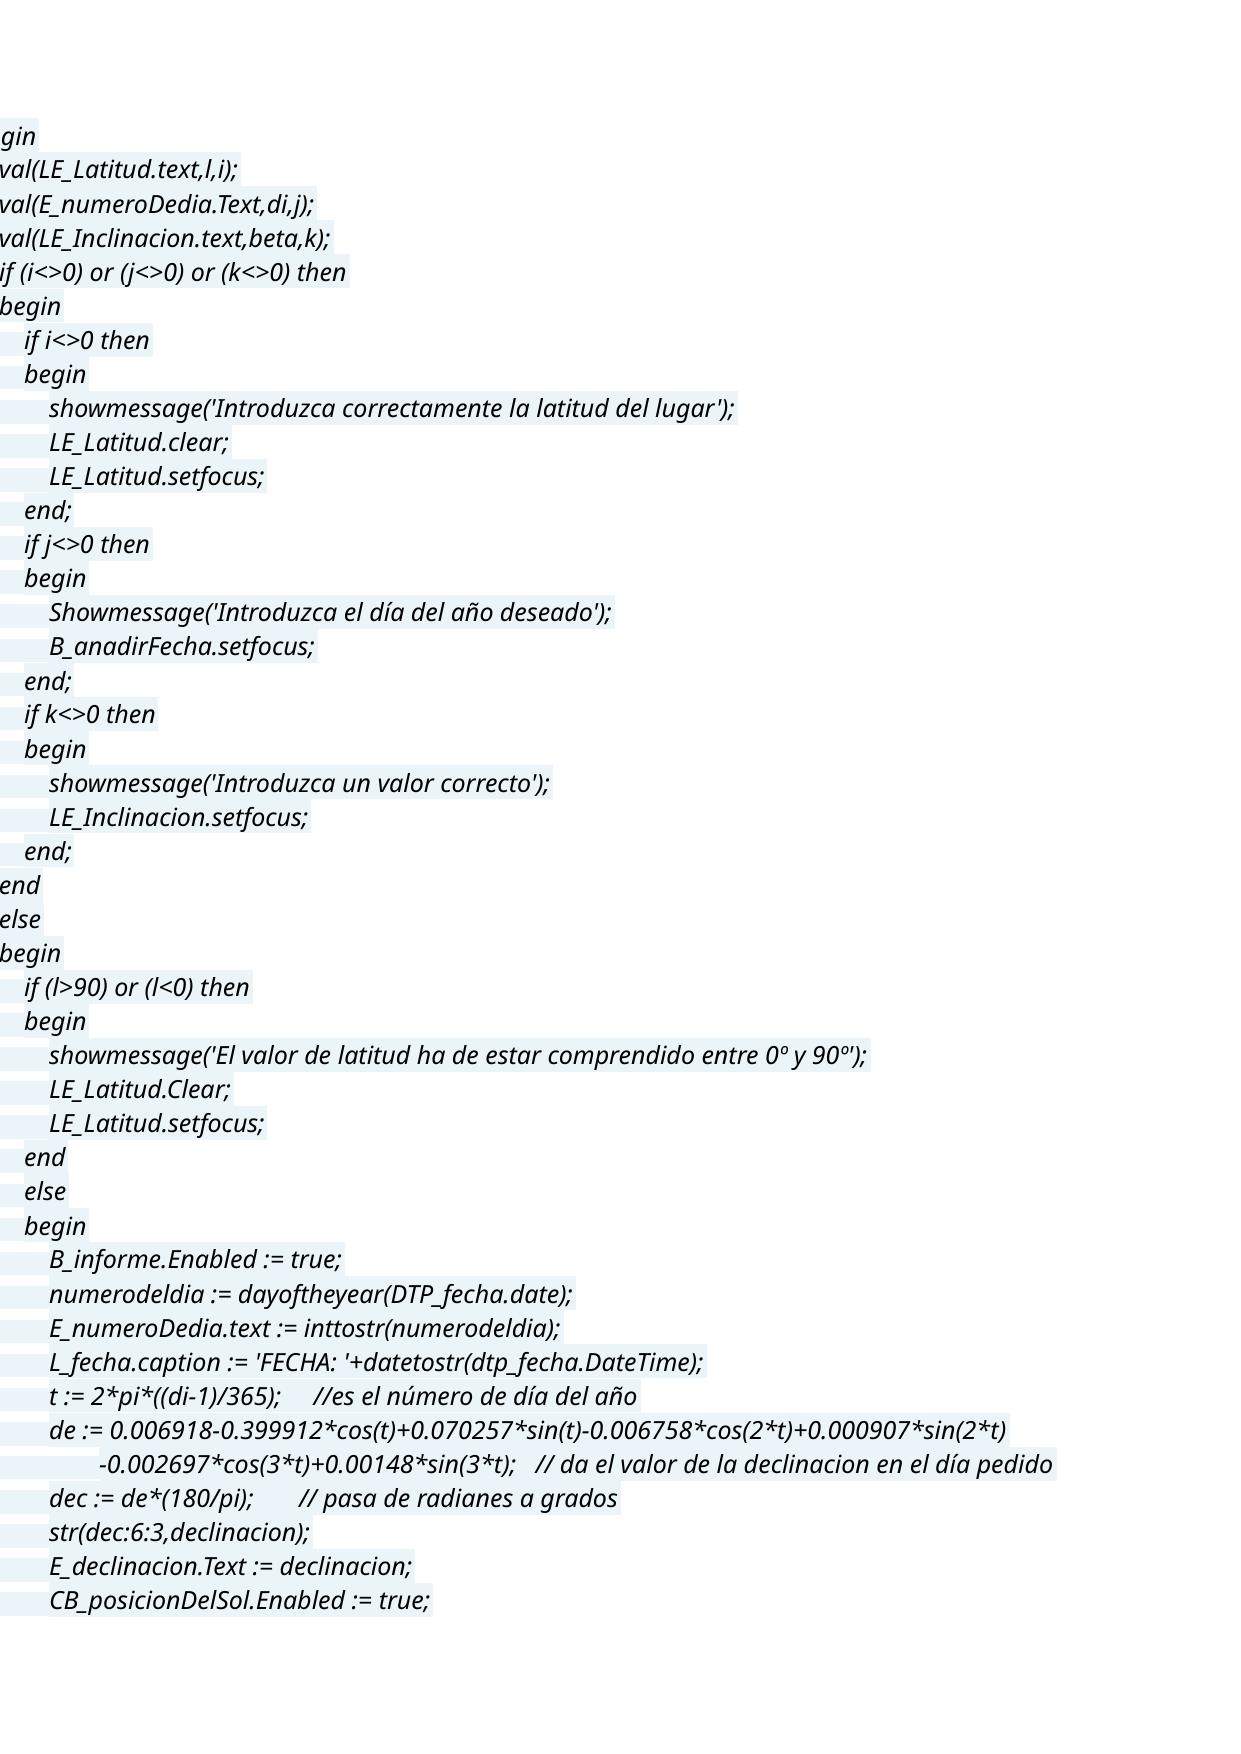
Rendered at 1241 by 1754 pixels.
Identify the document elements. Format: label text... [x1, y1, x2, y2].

table_header Delphi: AjpdSoft Cálculo de los parámetros de radiación Añadida a la sección Descargas la aplicación AjpdSoft Cálculo de los parámetros de radiación: este programa ha sido desarrollado para el cálculo de la declinación solar así como para calcular la posición del Sol en cualquier día del año. Permite calcular, para una latitud dada, la radiación solar sobre superficie plana o inclinada en la capa exterior de la atmósfera. Los resultados se pueden guardar en fichero de texto, consultar en pantalla o copiar al portapapeles). Liberamos el código fuente - source code en Borland Delphi 6 100% Open Source. Información del cálculo de los parámetros de radiación solar. Características más importantes de AjpdSoft Cálculo de los parámetros de radiación. AjpdSoft Cálculo de los parámetros de radiación en funcionamiento. Instalación y configuración de AjpdSoft Cálculo de los parámetros de radiación. Datos técnicos de AjpdSoft Cálculo de los parámetros de radiación. A quién va dirigida AjpdSoft Cálculo de los parámetros de radiación. Anexo. Ejemplo de cálculos resultantes tras pulsar en "Informe Cálculos". Código fuente (source code) de la aplicación completa. Artículos relacionados. Créditos. Información del cálculo de los parámetros de radiación solar Con el programa pueden obtener datos de radiación para cualquier día del año. Se ha de introducir la latitud del lugar del que se quieren obtener dichos datos, así como la inclinación de la superficie si es que la tuviera, y el día que del que se quiere obtener los resultados. Pulsando el botón Calcular una vez introducidos los datos se obtendrá la DECLINACIÓN SOLAR proveniente de la expresión propuesta por Spencer: De la posición del Sol, los datos obtenidos hacen referencia a la siguiente figura: α es la altura solar. Ψ es el azimut. θz es el ángulo cenital. W, es el ángulo solar y corresponde a la trayectoria del sol, 0º al mediodía. La hora del lugar será aproximadamente una hora más en verano y dos en invierno de la hora solar. La radiación solar en el espacio se mide en valor diario medio resultante de la expresión donde Isc es la constante solar y E0, la corrección de la órbita de la tierra: Con el programa también se obtiene el valor de radiación difusa a partir de datos mensuales de radiación global. El programa incluye los datos de tres localidades y se usa para ello el índice de transparencia diario, que relaciona estas radiaciones, (Kd=Gd/Ids) y se aplica la correlación del Método de Page: D/G=1.00-1.13Kd. Características más importantes de AjpdSoft Cálculo de los parámetros de radiación Aplicación de muy sencillo manejo, muy fácil e intuitiva, todas las opciones están en una misma ventana. La aplicación ha sido desarrollada en el lenguaje de programación Borland Delphi 6. No necesita instalación, es suficiente con ejecutar el fichero calculosradiacion.exe. Calcula la declinación solar, posición del Sol en cualquier día del año, calcula la radiación solar sobre superficie plana y sobre superficie inclinada. Muestra gráficas de los valores medios mensuales de radiación difusa y global de las localidades elegidas. Muestra los cálculos obtenidos en pantalla y permite guardarlos en fichero de texto. AjpdSoft Cálculo de los parámetros de radiación en funcionamiento Esta aplicación o programa informático permite calcular la declinación solar según la posición del Sol en cualquier día del año. Se obtiene así mismo para una latitud dada (gadros, minutos y segundos) la radiación solar sobre una superficie plana en la capa exterior de la atmósfera, medida en vatios hora por metro cuadrado. También puede calcular la radiación para una superficie inclinada (según los grados de inclinación). AjpdSoft Cálculo de los parámetros de radiación calcula, para una hora solar dada, la posición del sol según sus ángulos. La aplicación incluye los datos de los valores emdios mensuales de radiación difusa para tres localidades de las que se disponen datos de radiación global: Almería, Madrid y Santander. Calcula para estas localidades la componente difusa de dicha radiación, basado en el Método de Page, y en función de la radiación total que se recibe para esas localidades, de donde dichas radiaciones extraterrestres se han calculado con el propio programa. En primer lugar, para introducir los datos conocidos marcaremos el chec "Introducir Datos", introduciremos latitud norte (que la aplicación podrá calcular automáticamente en función de los grados, minutos y segundos), los grados de inclinación, el día del año (podremos obtener los días automáticamente para determinadas fechas: Solsticio de Verano: el 21 de junio (día 172 en fecha juliana). Equinoccio de Otoño: el 23 de septiembre (día 266 en fecha juliana). Solsticio de Invierno: el 21 de diciembre (día 355 en fecha juliana). Equinoccio de Primavera: el 31 de marzo (día 80 en fecha juliana). O bien pulsamos los botones para cada uno de estos días del año o bien pulsamos en el desplegable del calendario y seleccionamos el día que deseemos, pulsaremos el botón "Añadir Fecha Indicada" para calcular el día del año de la fecha indicada (fecha juliana). Una vez introducidos los datos conocidos pulsaremos "Calcular" para que la aplicación realice los cálculos automáticos de: declinación en grados, altura solar al mediodía, ángulo cenital, ángulo de salida del sol, salida para superficie inclinada, amanecer, duración del día, anochecer, radiación solar diaria extraterreste (Mh/m2), radiación diaria sobre la superficie inclinada (Wh/m2): Seleccionando en "Valores demdios mensuales de radiación difusa" la localidad (Almería, Madrid o Santander) y pulsando en "Hallar" la aplicación calculará los valores medios de radiación difusa por cada mes: Pulsando el botón "Mostrar gráfica" podremos ver una gráfica comparativa de según los distintos valores de radiación media mensual tanto global cómo difusa por localidad: La aplicación permite exportar el gráfico a bmp (imagen), mostrar una vista previa para seleccionar las opciones antes de la impresión (impresora, márgenes, posición, etc.) o imprimirlo directamente en la impresora predeterminada. En "Posición del Sol", introduciendo la hora, los minutos y los segundos, la aplicación calculará el ángulo horario, el azimut y la altura solar: Pulsando en el botón "Informe Cálculos" podremos ver los cálculos realizados en el cuadro de texto para copiarlos al portapapeles o bien, pulsando en el botón "Guardar Informe" podremos guardarlos en fichero de texto: Seleccionando una carpeta y un nombre de fichero se guardarán los datos de los cálculos de radiación: Ejemplo de cálculos resultantes tras pulsar en "Informe Cálculos". Instalación y configuración de AjpdSoft Cálculo de los parámetros de radiación Podéis descargar el programa con el código fuente (freeware, gratuito) desde esta URL: Descarga gratuita (freeware) de AjpdSoft Cálculo de los parámetros de radiación Para el correcto funcionamiento sólo es necesario el fichero calculosradiacion.exe, el resto de ficheros corresponden al código fuente y no son necesarios para su ejecución. La aplicación no necesita instalación, el fichero calculosradiacion.exe se puede ejecutar directamente. Datos técnicos de AjpdSoft Cálculo de los parámetros de radiación Esta aplicación ha sido desarrollada en el lenguaje de programación Borland Delphi 6. Guarda los cálculos realizados en un fichero de texto plano sin formato (txt). Si eres desarrollador de software y te has registrado en nuestra web (si aún no te has registrado puedes hacerlo desde aquí gratuitamente) puedes descargar el código fuente 100% Open Source (completo y totalmente gratuito) en Borland (ahora Codegear) Delphi 6: AjpdSoft Cálculo de los parámetros de radiación (Código fuente Open Source en Borland Delphi 6) AjpdSoft Cálculo de los parámetros de radiación ha sido testeada y funciona correctamente en equipos con sistemas operativos: Windows 98, Windows XP, Windows 2000 Server, Windows Server 2003, Windows Vista y Windows Seven (7). A quién va dirigida AjpdSoft Cálculo de los parámetros de radiación La aplicación va dirigida a ingenieros y trabajadores que quieran montar placas solares, permite calcular determinados parámetros útiles para el correcto montaje de las placas solares. Anexo Ejemplo de cálculos resultantes tras pulsar en "Informe Cálculos": IMFORME DE CÁLCULOS: FECHA: 25/12/2009 Número de día del año: 359 Latitud del lugar: 3.06806 Grados Latitud Norte Superficie plana y superficie inclinada 2 grados Declinación del día -23.398 grados ALTURA SOLAR AL MEDIODIA: 63.534 GRADOS Ángulo cenital: 26.466 grados ÁNGULO DE SALIDA DEL SOL: 88.671 GRADOS Salida sol para superfie inclinada: 88.671 grados AMANECER: 6.09 Horas antes del mediodía DURACIÓN DEL DÍA: 11.82 Horas ANOCHECER: 17.91 Horas desde el mediodía Radiación solar diaria extraterrestre de 9530.39 Wh/m2 Radiación solar diaria extraterrestre sobre superficie inclinada de 9774.15 Wh/m2 Código fuente (source code) de la aplicación completa: unit radiacion; {$R WinXP.res} interface uses Windows, Messages, SysUtils, Variants, Classes, Graphics, Controls, Forms, Dialogs,shellapi, StdCtrls, ComCtrls, Buttons, dateutils, ExtCtrls, Math, jpeg, series, ThemeMgr; type TF_Radiacion = class(TForm) Notas: TPageControl; TabSheet1: TTabSheet; TabSheet2: TTabSheet; gb_Radiacion: TGroupBox; Label1: TLabel; Label2: TLabel; Label3: TLabel; Label4: TLabel; Label5: TLabel; Label6: TLabel; Label7: TLabel; Label9: TLabel; Label10: TLabel; Label11: TLabel; Label12: TLabel; Label13: TLabel; Label14: TLabel; Label15: TLabel; Label8: TLabel; Label16: TLabel; E_1: TEdit; E_2: TEdit; E_3: TEdit; E_4: TEdit; E_5: TEdit; E_6: TEdit; E_12: TEdit; E_11: TEdit; E_10: TEdit; E_9: TEdit; E_8: TEdit; E_7: TEdit; E_24: TEdit; E_23: TEdit; E_22: TEdit; E_21: TEdit; E_20: TEdit; E_19: TEdit; RB_almeria: TRadioButton; RB_madrid: TRadioButton; RB_santander: TRadioButton; Button1: TButton; E_18: TEdit; E_17: TEdit; E_16: TEdit; E_15: TEdit; E_14: TEdit; E_13: TEdit; B_informe: TButton; B_Guardar: TButton; B_salir: TButton; M_resultados: TMemo; GB_datos: TGroupBox; B_calcular: TButton; P_fecha: TPanel; L_dia: TLabel; E_numeroDedia: TEdit; DTP_fecha: TDateTimePicker; B_anadirFecha: TButton; B_solsticioVerano: TButton; B_equinoccioOtono: TButton; B_SolsticioInvierno: TButton; B_EquinoccioPrimavera: TButton; P_latitud: TPanel; LE_Latitud: TLabeledEdit; LE_grados: TLabeledEdit; LE_minutos: TLabeledEdit; LE_Segundos: TLabeledEdit; CB_grados: TCheckBox; B_convertirLatitud: TButton; LE_Inclinacion: TLabeledEdit; CB_datos: TCheckBox; P_resultados: TGroupBox; L_alturaSolar: TLabel; L_alturaCenital: TLabel; L_resultado: TLabel; L_angulosalidaSol: TLabel; L_DuracionDia: TLabel; L_fecha: TLabel; L_horaSalidaSol: TLabel; L_horaPuestasol: TLabel; L_anguloSalidaInclinada: TLabel; L_radiacionInclinada: TLabel; L_radiacionExtra: TLabel; E_declinacion: TEdit; E_radiacionInclinada: TEdit; E_radiacion: TEdit; GB_posicionSol: TGroupBox; L_azimut: TLabel; L_alturaDelSol: TLabel; L_anguloSolar: TLabel; L_segundos: TLabel; L_hora: TLabel; L_minutos: TLabel; E_segundos: TEdit; CB_posicionDelSol: TCheckBox; B_Posicion: TButton; LE_azimut: TLabeledEdit; LE_alturaSolar: TLabeledEdit; LE_anguloSolar: TLabeledEdit; E_Hora: TEdit; E_minutos: TEdit; SaveDialog1: TSaveDialog; Image1: TImage; Image2: TImage; btGrafica: TButton; LWEB: TLabel; ThemeManager1: TThemeManager; procedure B_calcularClick(Sender: TObject); procedure CB_gradosClick(Sender: TObject); procedure B_convertirLatitudClick(Sender: TObject); procedure CB_datosClick(Sender: TObject); procedure B_anadirFechaClick(Sender: TObject); procedure B_solsticioVeranoClick(Sender: TObject); procedure FormCreate(Sender: TObject); procedure B_equinoccioOtonoClick(Sender: TObject); procedure B_SolsticioInviernoClick(Sender: TObject); procedure B_EquinoccioPrimaveraClick(Sender: TObject); procedure CB_posicionDelSolClick(Sender: TObject); procedure B_PosicionClick(Sender: TObject); procedure Button1Click(Sender: TObject); procedure RB_almeriaClick(Sender: TObject); procedure RB_madridClick(Sender: TObject); procedure RB_santanderClick(Sender: TObject); procedure B_salirClick(Sender: TObject); procedure B_informeClick(Sender: TObject); procedure B_GuardarClick(Sender: TObject); procedure btGraficaClick(Sender: TObject); procedure LWEBClick(Sender: TObject); private { Private declarations } public { Public declarations } end; var F_Radiacion: TF_Radiacion; implementation uses grafica; {$R *.dfm} procedure TF_Radiacion.B_calcularClick(Sender: TObject); var i,j,k,di,numerodeldia : integer; t,de,dec,w,l,Lrad,wgrad,DurDia,alfa,alfaGrad,altCen,salSol,finSol,beta,w2, w2grad,betaRad, E0,Iod,Iod2: real; declinacion,anguloSolar,angulosolargrados,duracionDia,alturaSol, alturaCenital,salidaSolar,puestasol,AngulosolarInclinacion,radiaciondiaria, radiacionDiariaInclinada : string; begin val(LE_Latitud.text,l,i); val(E_numeroDedia.Text,di,j); val(LE_Inclinacion.text,beta,k); if (i<>0) or (j<>0) or (k<>0) then begin if i<>0 then begin showmessage('Introduzca correctamente la latitud del lugar'); LE_Latitud.clear; LE_Latitud.setfocus; end; if j<>0 then begin Showmessage('Introduzca el día del año deseado'); B_anadirFecha.setfocus; end; if k<>0 then begin showmessage('Introduzca un valor correcto'); LE_Inclinacion.setfocus; end; end else begin if (l>90) or (l<0) then begin showmessage('El valor de latitud ha de estar comprendido entre 0º y 90º'); LE_Latitud.Clear; LE_Latitud.setfocus; end else begin B_informe.Enabled := true; numerodeldia := dayoftheyear(DTP_fecha.date); E_numeroDedia.text := inttostr(numerodeldia); L_fecha.caption := 'FECHA: '+datetostr(dtp_fecha.DateTime); t := 2*pi*((di-1)/365); //es el número de día del año de := 0.006918-0.399912*cos(t)+0.070257*sin(t)-0.006758*cos(2*t)+0.000907*sin(2*t) -0.002697*cos(3*t)+0.00148*sin(3*t); // da el valor de la declinacion en el día pedido dec := de*(180/pi); // pasa de radianes a grados str(dec:6:3,declinacion); E_declinacion.Text := declinacion; CB_posicionDelSol.Enabled := true; B_calcular.setfocus; Lrad := ((l*pi)/180); //pone la latitud en radianes w := arcCos(-tan(Lrad)*tan(de)); //angulo solar para la salida del sol cuando alfa = 0 wgrad := w*180/pi; // pone el ángulo de salida del sol en grados str(w:6:3,angulosolar); str(wgrad:6:3,angulosolargrados); L_angulosalidaSol.Caption := 'ÁNGULO DE SALIDA DEL SOL: '+ anguloSolarGrados+' GRADOS'; if (beta<0) or (beta>90) then begin showmessage('La inclinación ha de estar comprendida entre 0 y 90 grados'); LE_Inclinacion.text := '0'; end; betaRad := (beta*pi)/180; w2 := arcCos(-tan(Lrad-betaRad)*tan(de)); //angulo de salida para una superficie inclinada w2grad :=w2*180/pi; str(w2grad:6:3,AngulosolarInclinacion); if (w2 <= w) then // El angulo de salida para sup. inclinada será el mínimo entre w2 y w L_anguloSalidaInclinada.Caption := 'Salida para superfie inclinada: ' + anguloSolarInclinacion+' grados'; if (w2 > w) then L_anguloSalidaInclinada.Caption := 'Salida sol para superfie inclinada: '+ anguloSolarGrados+' grados'; Durdia := (wgrad*2)/15; //duración de un día, 2veces el ángulo salida del sol entre 15 grados que dura cada hora str(durdia:6:2,duracionDia); L_DuracionDia.caption := 'DURACIÓN DEL DÍA: '+duracionDia+' Horas'; SalSol := 12-(durDia/2); str(salsol:6:2,salidaSolar); L_horaSalidaSol.caption := 'AMANECER: '+salidasolar+' Hora Solar'; finSol:= 12+(durDia/2); str(finsol:6:2,puestaSol); L_horaPuestaSol.caption := 'ANOCHECER: '+puestasol+' Hora Solar'; alfa := arcSin(sin(Lrad)*sin(de)+cos(Lrad)*cos(de)*1); //altura solar al mediodía, cosw=1 alfaGrad := alfa*180/pi; str(alfagrad:8:3,alturaSol); L_alturaSolar.Caption := 'ALTURA SOLAR AL MEDIODIA: '+alturaSol+' GRADOS'; altCen := 90-alfaGrad; //el ángulo cenital es complementario de la altura solar str(altCen:8:3,alturacenital); L_alturaCenital.Caption := 'Ángulo cenital: '+alturaCenital+' grados'; E0 := 1+0.03333*cos(2*pi*numerodeldia/365); //radiación global diaria exterior de la admosfera. Iod := (24/pi)*1367*E0*(w*sin(de)*sin(Lrad)+cos(de)*cos(Lrad)*sin(w)); str(Iod:6:2,radiaciondiaria); E_radiacion.text := radiaciondiaria; if (w2 <= w) then //para superficie inclinada se usa el mínimo entre w y w2 Iod2 := (24/pi)*1367*E0*(w2*sin(de)*sin(Lrad-betaRad)+cos(de)*cos(Lrad-betaRad)*sin(w2)); str(Iod2:6:2,radiacionDiariaInclinada); E_radiacionInclinada.text := radiacionDiariaInclinada; if (w2 > w) then Iod2 := (24/pi)*1367*E0*(w*sin(de)*sin(Lrad-betaRad)+cos(de)*cos(Lrad-betaRad)*sin(w)); str(Iod2:6:2,radiacionDiariaInclinada); E_radiacionInclinada.text := radiacionDiariaInclinada; end; end; end; procedure TF_Radiacion.CB_gradosClick(Sender: TObject); begin If CB_grados.checked then begin LE_Latitud.clear; LE_grados.enabled := true; LE_grados.setfocus; LE_minutos.enabled := true; LE_Segundos.enabled := true; B_convertirlatitud.Enabled := true; end else begin LE_grados.enabled := false; LE_minutos.enabled := false; LE_Segundos.enabled := false; B_convertirlatitud.Enabled := false; LE_grados.clear; LE_minutos.clear; LE_Segundos.clear; end; end; procedure TF_Radiacion.B_convertirLatitudClick(Sender: TObject); var g,s,m : integer; r : real; resultado : string; i,j,k : integer; begin val(LE_grados.text,g,i); val(LE_minutos.text,m,j); val(LE_Segundos.Text,s,k); if (i<>0) or (j<>0) or (k<>0) then begin showmessage('Introduzca valores válidos'); LE_grados.setfocus; end else begin r := g+(m/60)+(s/3600); str(r:8:5,resultado); LE_Latitud.Text := resultado; end; end; procedure TF_Radiacion.CB_datosClick(Sender: TObject); begin If CB_datos.checked then begin LE_Inclinacion.Enabled := true; B_calcular.Enabled := true; CB_grados.enabled := true; LE_Latitud.enabled := true; L_dia.Enabled := true; DTP_fecha.enabled := true; B_anadirFecha.enabled := true; B_solsticioVerano.enabled := true; B_SolsticioInvierno.enabled := true; B_equinoccioOtono.enabled := true; B_EquinoccioPrimavera.enabled := true; end else begin LE_Inclinacion.enabled := false; B_calcular.Enabled := false; CB_grados.enabled := false; LE_Latitud.enabled := false; DTP_fecha.enabled := false; B_anadirFecha.enabled := false; B_solsticioVerano.enabled := false; B_SolsticioInvierno.enabled := false; B_equinoccioOtono.enabled := false; B_EquinoccioPrimavera.enabled := false; CB_posicionDelSol.enabled := false; L_dia.Enabled := false; CB_posicionDelSol.Checked := false; end; end; procedure TF_Radiacion.B_anadirFechaClick(Sender: TObject); var dia : TDatetime; d : integer; begin dia := DTP_fecha.date; d := DayOfTheYear(dia); E_numeroDedia.Text := inttostr(d); B_calcular.setfocus; end; procedure TF_Radiacion.B_solsticioVeranoClick(Sender: TObject); var solsticioVer : TDatetime; d : integer; begin solsticioVer := strtodate('21/06/2009'); DTP_fecha.date := solsticioVer; d := dayoftheyear(solsticioVer); E_numeroDedia.Text := inttostr(d); end; procedure TF_Radiacion.FormCreate(Sender: TObject); begin DTP_fecha.date := now; end; procedure TF_Radiacion.B_equinoccioOtonoClick(Sender: TObject); var equinoccioOto : TDatetime; d : integer; begin equinoccioOto := strtodate('23/09/2009'); DTP_fecha.date := equinoccioOto; d := dayoftheyear(equinoccioOto); E_numeroDedia.Text := inttostr(d); end; procedure TF_Radiacion.B_SolsticioInviernoClick(Sender: TObject); var solsticioInv : TDatetime; d : integer; begin solsticioInv := strtodate('21/12/2009'); DTP_fecha.date := solsticioInv; d := dayoftheyear(solsticioInv); E_numeroDedia.Text := inttostr(d); end; procedure TF_Radiacion.B_EquinoccioPrimaveraClick(Sender: TObject); var equinoccioPri : TDatetime; d : integer; begin equinoccioPri := strtodate('21/03/2009'); DTP_fecha.date := equinoccioPri; d := dayoftheyear(equinoccioPri); E_numeroDedia.Text := inttostr(d); end; procedure TF_Radiacion.CB_posicionDelSolClick(Sender: TObject); begin if CB_posicionDelSol.Checked then begin B_Posicion.enabled := true; E_segundos.enabled := true; E_hora.enabled := true; E_minutos.enabled := true; L_azimut.Enabled := true; L_alturaDelSol.enabled := true; L_anguloSolar.enabled:= true; L_segundos.Enabled := true; L_hora.Enabled := true; L_minutos.Enabled := true; E_Hora.setfocus; end else begin E_Hora.enabled := false; E_segundos.enabled := false; E_minutos.enabled := false; B_Posicion.enabled := false; L_segundos.Enabled := false; L_azimut.Enabled := false; L_alturaDelSol.enabled := false; L_anguloSolar.enabled := false; L_hora.Enabled := false; L_minutos.Enabled := false; end; end; procedure TF_Radiacion.B_PosicionClick(Sender: TObject); var h,m,s,hs,w,wgrad,alfa,alfaGrad,L,Lrad,de,deRad,azi,aziGrad : real; i,j,k: integer; angulosolar,azimut,alturaSolar : string; begin val(E_Hora.text,h,i); val(E_minutos.text,m,j); val(E_segundos.text,s,k); if (i<>0) or (j<>0) or (k<>0) then begin showmessage('Introduzca valores horarios correctos'); E_hora.setfocus; end else begin if (E_declinacion.text = '') then begin showmessage('Debe introducir el día en que desea calcular la posicion del sol'); B_anadirFecha.SetFocus; end else begin if (h<0) or (h>23) or (m<0)or (m>59) or (s<0) or (s>59) then begin showmessage('Introduzca valores adecuados: hora entre 0 y 23; '+ 'minutos y segundos entre 0 y 59'); E_hora.SetFocus; end else begin Hs := h+m/60+s/3600; // nos da la hora solar en decimal w := (hs-12)*pi/12; // ángulo solar en radianes wgrad := (hs-12)*180/12; // ángulo solar en grados: 1 hora = 15 grados str(wgrad:6:2,angulosolar); LE_anguloSolar.Text := angulosolar; val(E_declinacion.text,de,i); // coge el valor de la declinacion para ese día val(LE_Latitud.text,l,i); // coge el valor de la latidud del lugar Lrad := l*pi/180; // latitud en radianes DeRad := de*pi/180; // declinacion en radianes //calcula altura solar a cualquier hora alfa := arcSin(sin(Lrad)*sin(DeRad)+cos(Lrad)*cos(DeRad)*cos(w)); alfaGrad := alfa*180/pi; str(alfagrad:8:3,alturaSolar); LE_alturaSolar.Text := alturaSolar; if (Hs = 12) then LE_azimut.text := '0.00' else begin // calcula el azimut en radianes Azi := arcCos((sin(alfa)*sin(LRad)-sin(deRad))/(cos(alfa)*cos(LRad))); AziGrad := azi*180/pi; // azimut en grados str(azigrad:6:2,azimut); LE_azimut.text := azimut; end; end; end; end; end; procedure TF_Radiacion.Button1Click(Sender: TObject); var e,f,m,a,ma,j,ju,ag,s,o,n,di,e2,f2,m2,a2,ma2,j2,ju2,ag2,s2,o2,n2,di2, k1,k2,k3,k4,k5,k6,k7,k8,k9,k19,k10,k11,k12,d1,d2,d3,d4,d5,d6,d7,d8,d9,d10,d11,d12 : real; begin if RB_almeria.Checked then begin e := 2800; //valores medios mensuales de radiacion global E_1.text := floattostr(e); f := 3600; E_2.text := floattostr(f); m := 5100; E_3.Text := floattostr(m); a := 5700; E_4.Text := floattostr(a); ma := 6600; E_5.text := floattostr(ma); j := 7200; E_6.text := floattostr(j); ju := 7100; E_7.text := floattostr(ju); ag := 6500; E_8.text := floattostr(ag); s := 5500; E_9.text := floattostr(s); o := 4200; E_10.text:= floattostr(o); n := 3000; E_11.text := floattostr(n); di := 2500; E_12.text := floattostr(di); e2 := 4700; //valores de radiacion en la atmosfera para el día 15 de cada mes f2 := 6204; m2 := 8014; a2 := 9851; ma2 := 11064; j2 := 11585; ju2 := 11364; ag2 := 10420; s2 := 8846; o2 := 6971; n2 := 5211; di2 := 4338; k1 := e/e2; // k es el cociente entre radiacion global y la extraterrestre: k=Go/Ioc k2 := f/f2; k3 := m/m2; k4 := a/a2; k5 := ma/ma2; k6 := j/j2; k7 := ju/ju2; k8 := ag/ag2; k9 := s/s2; k10 := o/o2; k11 := n/n2; k12 := di/di2; D1 := e*(1-1.13*k1); // se halla el valor de la radiacion difusa por el método de Page E_13.Text := floattostr(d1); D2 := f*(1-1.13*k2); E_14.Text := floattostr(d2); D3 := m*(1-1.13*k3); E_15.Text := floattostr(d3); D4 := a*(1-1.13*k4); E_16.Text := floattostr(d4); D5 := ma*(1-1.13*k5); E_17.Text := floattostr(d5); D6 := j*(1-1.13*k6); E_18.Text := floattostr(d6); D7 := ju*(1-1.13*k7); E_19.Text := floattostr(d7); D8 := ag*(1-1.13*k8); E_20.Text := floattostr(d8); D9 := s*(1-1.13*k9); E_21.Text := floattostr(d9); D10 := o*(1-1.13*k10); E_22.Text := floattostr(d10); D11 := n*(1-1.13*k11); E_23.Text := floattostr(d11); D12 := di*(1-1.13*k12); E_24.Text := floattostr(d12); end; if RB_madrid.Checked then begin e := 2000; //valores medios mensuales de radiacion global E_1.text := floattostr(e); f := 2900; E_2.text := floattostr(f); m := 4300; E_3.Text := floattostr(m); a := 5400; E_4.Text := floattostr(a); ma := 6500; E_5.text := floattostr(ma); j := 7300; E_6.text := floattostr(j); ju := 7600; E_7.text := floattostr(ju); ag := 6700; E_8.text := floattostr(ag); s := 5300; E_9.text := floattostr(s); o := 3600; E_10.text:= floattostr(o); n := 2400; E_11.text := floattostr(n); di := 1800; E_12.text := floattostr(di); e2 := 4089; //valores de radiacion en la atmosfera para el día 15 de cada mes f2 := 5642; m2 := 7569; a2 := 9598; ma2 := 10995; j2 := 11620; ju2 := 11362; ag2 := 10261; s2 := 8490; o2 := 6460; n2 := 4615; di2 := 3222; k1 := e/e2; // k es el cociente entre radiacion global y la extraterrestre: k=Go/Ioc k2 := f/f2; k3 := m/m2; k4 := a/a2; k5 := ma/ma2; k6 := j/j2; k7 := ju/ju2; k8 := ag/ag2; k9 := s/s2; k10 := o/o2; k11 := n/n2; k12 := di/di2; D1 := e*(1-1.13*k1); // se halla el valor de la radiacion difusa por el método de Page E_13.Text := floattostr(d1); D2 := f*(1-1.13*k2); E_14.Text := floattostr(d2); D3 := m*(1-1.13*k3); E_15.Text := floattostr(d3); D4 := a*(1-1.13*k4); E_16.Text := floattostr(d4); D5 := ma*(1-1.13*k5); E_17.Text := floattostr(d5); D6 := j*(1-1.13*k6); E_18.Text := floattostr(d6); D7 := ju*(1-1.13*k7); E_19.Text := floattostr(d7); D8 := ag*(1-1.13*k8); E_20.Text := floattostr(d8); D9 := s*(1-1.13*k9); E_21.Text := floattostr(d9); D10 := o*(1-1.13*k10); E_22.Text := floattostr(d10); D11 := n*(1-1.13*k11); E_23.Text := floattostr(d11); D12 := di*(1-1.13*k12); E_24.Text := floattostr(d12); end; if RB_santander.Checked then begin e := 1300; //valores medios mensuales de radiacion global E_1.text := floattostr(e); f := 1900; E_2.text := floattostr(f); m := 2900; E_3.Text := floattostr(m); a := 3900; E_4.Text := floattostr(a); ma := 4500; E_5.text := floattostr(ma); j := 5100; E_6.text := floattostr(j); ju := 5200; E_7.text := floattostr(ju); ag := 4400; E_8.text := floattostr(ag); s := 3800; E_9.text := floattostr(s); o := 2400; E_10.text:= floattostr(o); n := 1600; E_11.text := floattostr(n); di := 1100; e2 := 3567; //valores de radiacion en la atmosfera para el día 15 de cada mes f2 := 5152; m2 := 7169; a2 := 9355; ma2 := 10911; j2 := 11627; ju2 := 11336; ag2 := 10099; s2 := 8163; o2 := 6008; n2 := 4103; di2 := 3200; k1 := e/e2; // k es el cociente entre radiacion global y la extraterrestre: k=Go/Ioc k2 := f/f2; k3 := m/m2; k4 := a/a2; k5 := ma/ma2; k6 := j/j2; k7 := ju/ju2; k8 := ag/ag2; k9 := s/s2; k10 := o/o2; k11 := n/n2; k12 := di/di2; D1 := e*(1-1.13*k1); // se halla el valor de la radiacion difusa por el método de Page E_13.Text := floattostr(d1); D2 := f*(1-1.13*k2); E_14.Text := floattostr(d2); D3 := m*(1-1.13*k3); E_15.Text := floattostr(d3); D4 := a*(1-1.13*k4); E_16.Text := floattostr(d4); D5 := ma*(1-1.13*k5); E_17.Text := floattostr(d5); D6 := j*(1-1.13*k6); E_18.Text := floattostr(d6); D7 := ju*(1-1.13*k7); E_19.Text := floattostr(d7); D8 := ag*(1-1.13*k8); E_20.Text := floattostr(d8); D9 := s*(1-1.13*k9); E_21.Text := floattostr(d9); D10 := o*(1-1.13*k10); E_22.Text := floattostr(d10); D11 := n*(1-1.13*k11); E_23.Text := floattostr(d11); D12 := di*(1-1.13*k12); E_24.Text := floattostr(d12); end; end; procedure TF_Radiacion.RB_almeriaClick(Sender: TObject); var e,f,m,a,ma,j,ju,ag,s,o,n,di : real; begin e := 2800; //valores medios mensuales de radiacion global E_1.text := floattostr(e); f := 3600; E_2.text := floattostr(f); m := 5100; E_3.Text := floattostr(m); a := 5700; E_4.Text := floattostr(a); ma := 6600; E_5.text := floattostr(ma); j := 7200; E_6.text := floattostr(j); ju := 7100; E_7.text := floattostr(ju); ag := 6500; E_8.text := floattostr(ag); s := 5500; E_9.text := floattostr(s); o := 4200; E_10.text:= floattostr(o); n := 3000; E_11.text := floattostr(n); di := 2500; E_12.text := floattostr(di); E_13.clear; E_14.clear; E_15.clear; E_16.clear; E_17.clear; E_18.clear; E_19.clear; E_20.clear; E_21.Clear; E_22.clear; E_23.Clear; E_24.Clear; end; procedure TF_Radiacion.RB_madridClick(Sender: TObject); var e,f,m,a,ma,j,ju,ag,s,o,n,di : real; begin e := 2000; //valores medios mensuales de radiacion global E_1.text := floattostr(e); f := 2900; E_2.text := floattostr(f); m := 4300; E_3.Text := floattostr(m); a := 5400; E_4.Text := floattostr(a); ma := 6500; E_5.text := floattostr(ma); j := 7300; E_6.text := floattostr(j); ju := 7600; E_7.text := floattostr(ju); ag := 6700; E_8.text := floattostr(ag); s := 5300; E_9.text := floattostr(s); o := 3600; E_10.text:= floattostr(o); n := 2400; E_11.text := floattostr(n); di := 1800; E_12.text := floattostr(di); E_13.clear; E_14.clear; E_15.clear; E_16.clear; E_17.clear; E_18.clear; E_19.clear; E_20.clear; E_21.Clear; E_22.clear; E_23.Clear; E_24.Clear; end; procedure TF_Radiacion.RB_santanderClick(Sender: TObject); var e,f,m,a,ma,j,ju,ag,s,o,n,di : real; begin e := 1300; //valores medios mensuales de radiacion global E_1.text := floattostr(e); f := 1900; E_2.text := floattostr(f); m := 2900; E_3.Text := floattostr(m); a := 3900; E_4.Text := floattostr(a); ma := 4500; E_5.text := floattostr(ma); j := 5100; E_6.text := floattostr(j); ju := 5200; E_7.text := floattostr(ju); ag := 4400; E_8.text := floattostr(ag); s := 3800; E_9.text := floattostr(s); o := 2400; E_10.text:= floattostr(o); n := 1600; E_11.text := floattostr(n); di := 1100; E_12.text := floattostr(di); E_13.clear; E_14.clear; E_15.clear; E_16.clear; E_17.clear; E_18.clear; E_19.clear; E_20.clear; E_21.Clear; E_22.clear; E_23.Clear; E_24.Clear; end; procedure TF_Radiacion.B_salirClick(Sender: TObject); begin Close; end; procedure TF_Radiacion.B_informeClick(Sender: TObject); begin M_resultados.lines.Add('IMFORME DE CÁLCULOS: '); M_resultados.lines.Add(''); M_resultados.lines.Add(L_fecha.caption); M_resultados.lines.Add('Número de día del año: '+E_numeroDedia.text); M_resultados.lines.Add('Latitud del lugar: '+LE_latitud.Text+' Grados Latitud Norte'); M_resultados.lines.Add('Superficie plana y superficie inclinada '+LE_Inclinacion.Text+' grados'); M_resultados.lines.Add('Declinación del día '+E_declinacion.text+' grados'); M_resultados.lines.Add(L_alturaSolar.caption); M_resultados.lines.Add(L_alturaCenital.caption); M_resultados.lines.Add(L_angulosalidaSol.caption); M_resultados.lines.Add(L_anguloSalidaInclinada.caption); M_resultados.lines.Add(L_horaSalidaSol.caption); M_resultados.lines.Add(L_DuracionDia.caption); M_resultados.lines.Add(L_horaPuestasol.caption); M_resultados.lines.Add('Radiación solar diaria extraterrestre de '+E_radiacion.Text+' Wh/m2'); M_resultados.lines.Add('Radiación solar diaria extraterrestre sobre superficie inclinada de ' + E_radiacionInclinada.text+' Wh/m2'); B_informe.Enabled := false; B_Guardar.enabled := true; end; procedure TF_Radiacion.B_GuardarClick(Sender: TObject); begin savedialog1.Title := 'Guardar cálculos realizados'; savedialog1.DefaultExt := 'txt'; savedialog1.filter := 'Archivos de texto (*.txt)|*.txt| Todos los archivos|*.*'; If savedialog1.execute then begin M_resultados.Lines.SaveToFile(savedialog1.filename); M_resultados.Clear; B_Guardar.enabled := false; end else showmessage('Los datos NO han sido salvados'); end; procedure TF_Radiacion.btGraficaClick(Sender: TObject); var serieG : TFastLineSeries; serieDifusa : TFastLineSeries; formulario : TformGrafica; begin if E_13.Text = '' then MessageDlg('Debe seleccionar la localidad y pulsar en "Hallar".', mtWarning, [mbok], 0) else begin formulario := TformGrafica.Create(Application); try formulario.cGrafico.Title.Text.Clear; if RB_almeria.Checked then formulario.cGrafico.Title.Text.Add ('Valores medios mensuales de radiación difusa de Almería'); if RB_madrid.Checked then formulario.cGrafico.Title.Text.Add ('Valores medios mensuales de radiación difusa de Madrid'); if RB_santander.Checked then formulario.cGrafico.Title.Text.Add ('Valores medios mensuales de radiación difusa de Santander'); formulario.cGrafico.LeftAxis.Title.Caption := 'Radiación (Wh/m2)'; serieG := TFastLineSeries.Create(Self); With serieG do begin ParentChart := formulario.cGrafico; Title := 'Global'; AddXY(1, StrToFloat(E_1.Text), 'Enero', clRed); AddXY(2, StrToFloat(E_2.Text), 'Febrero', clRed); AddXY(3, StrToFloat(E_3.Text), 'Marzo', clRed); AddXY(4, StrToFloat(E_4.Text), 'Abril', clRed); AddXY(5, StrToFloat(E_5.Text), 'Mayo', clRed); AddXY(6, StrToFloat(E_6.Text), 'Junio', clRed); AddXY(7, StrToFloat(E_7.Text), 'Julio', clRed); AddXY(8, StrToFloat(E_8.Text), 'Agosto', clRed); AddXY(9, StrToFloat(E_9.Text), 'Septiembre', clRed); AddXY(10, StrToFloat(E_10.Text), 'Octubre', clRed); AddXY(11, StrToFloat(E_11.Text), 'Noviembre', clRed); AddXY(12, StrToFloat(E_12.Text), 'Diciembre', clRed); end; serieDifusa := TFastLineSeries.Create(Self); With serieDifusa do begin ParentChart := formulario.cGrafico; Title := 'Difusa'; AddXY(1, StrToFloat(E_13.Text), 'Enero', clBlue); AddXY(2, StrToFloat(E_14.Text), 'Febrero', clBlue); AddXY(3, StrToFloat(E_15.Text), 'Marzo', clBlue); AddXY(4, StrToFloat(E_16.Text), 'Abril', clBlue); AddXY(5, StrToFloat(E_17.Text), 'Mayo', clRed); AddXY(6, StrToFloat(E_18.Text), 'Junio', clRed); AddXY(7, StrToFloat(E_19.Text), 'Julio', clRed); AddXY(8, StrToFloat(E_20.Text), 'Agosto', clRed); AddXY(9, StrToFloat(E_21.Text), 'Septiembre', clRed); AddXY(10, StrToFloat(E_22.Text), 'Octubre', clRed); AddXY(11, StrToFloat(E_23.Text), 'Noviembre', clRed); AddXY(12, StrToFloat(E_24.Text), 'Diciembre', clRed); end; formulario.ShowModal; finally formulario.Free; end; end; end; procedure TF_Radiacion.LWEBClick(Sender: TObject); begin ShellExecute(Handle, Nil, PChar('http://www.ajpdsoft.com/modules.php?name=News&file=article&sid=443'), Nil, Nil, SW_SHOWNORMAL); end; end. Artículos relacionados AjpdSoft Cálculo parámetros módulos fotovoltaicos. Metodología para resolver problemas de ingeniería con Delphi, interpolación. Código fuente gratuito de aplicaciones completas en Delphi y Visual Basic. AjpdSoft Puntos Pivote. AjpdSoft Cálculo CRC. AjpdSoft Generador de códigos de barras. AjpdSoft Sensor de Movimiento con WebCam. AjpdSoft Conversor Hexadecimal, Decimal, Texto. AjpdSoft Gestión Comercial. Cómo se hizo ''Aviso Cambio IP Pública'' mediante Delphi, php y MySQL. Foro del Proyecto AjpdSoft sobre las aplicaciones de AjpdSoft (dudas, errores, sugerencias). Créditos Artículo realizado íntegramente por Alino (Ingeniero Industrial) miembro del proyecto AjpdSoft. Otros programas desarrollados por Alino: AjpdSoft Cálculo parámetros módulos fotovoltaicos. AjpdSoft Cálculo Interpolación. AjpdSoft Puntos Pivote. AjpdSoft Cálculo de los parámetros de radiación. Nota: Revisado por AjpdSoft el 27-12-2009. Anuncios Enviado el Viernes, 25 diciembre a las 16:58:33 por ajpdsoft [0, 118, 1240, 1617]
